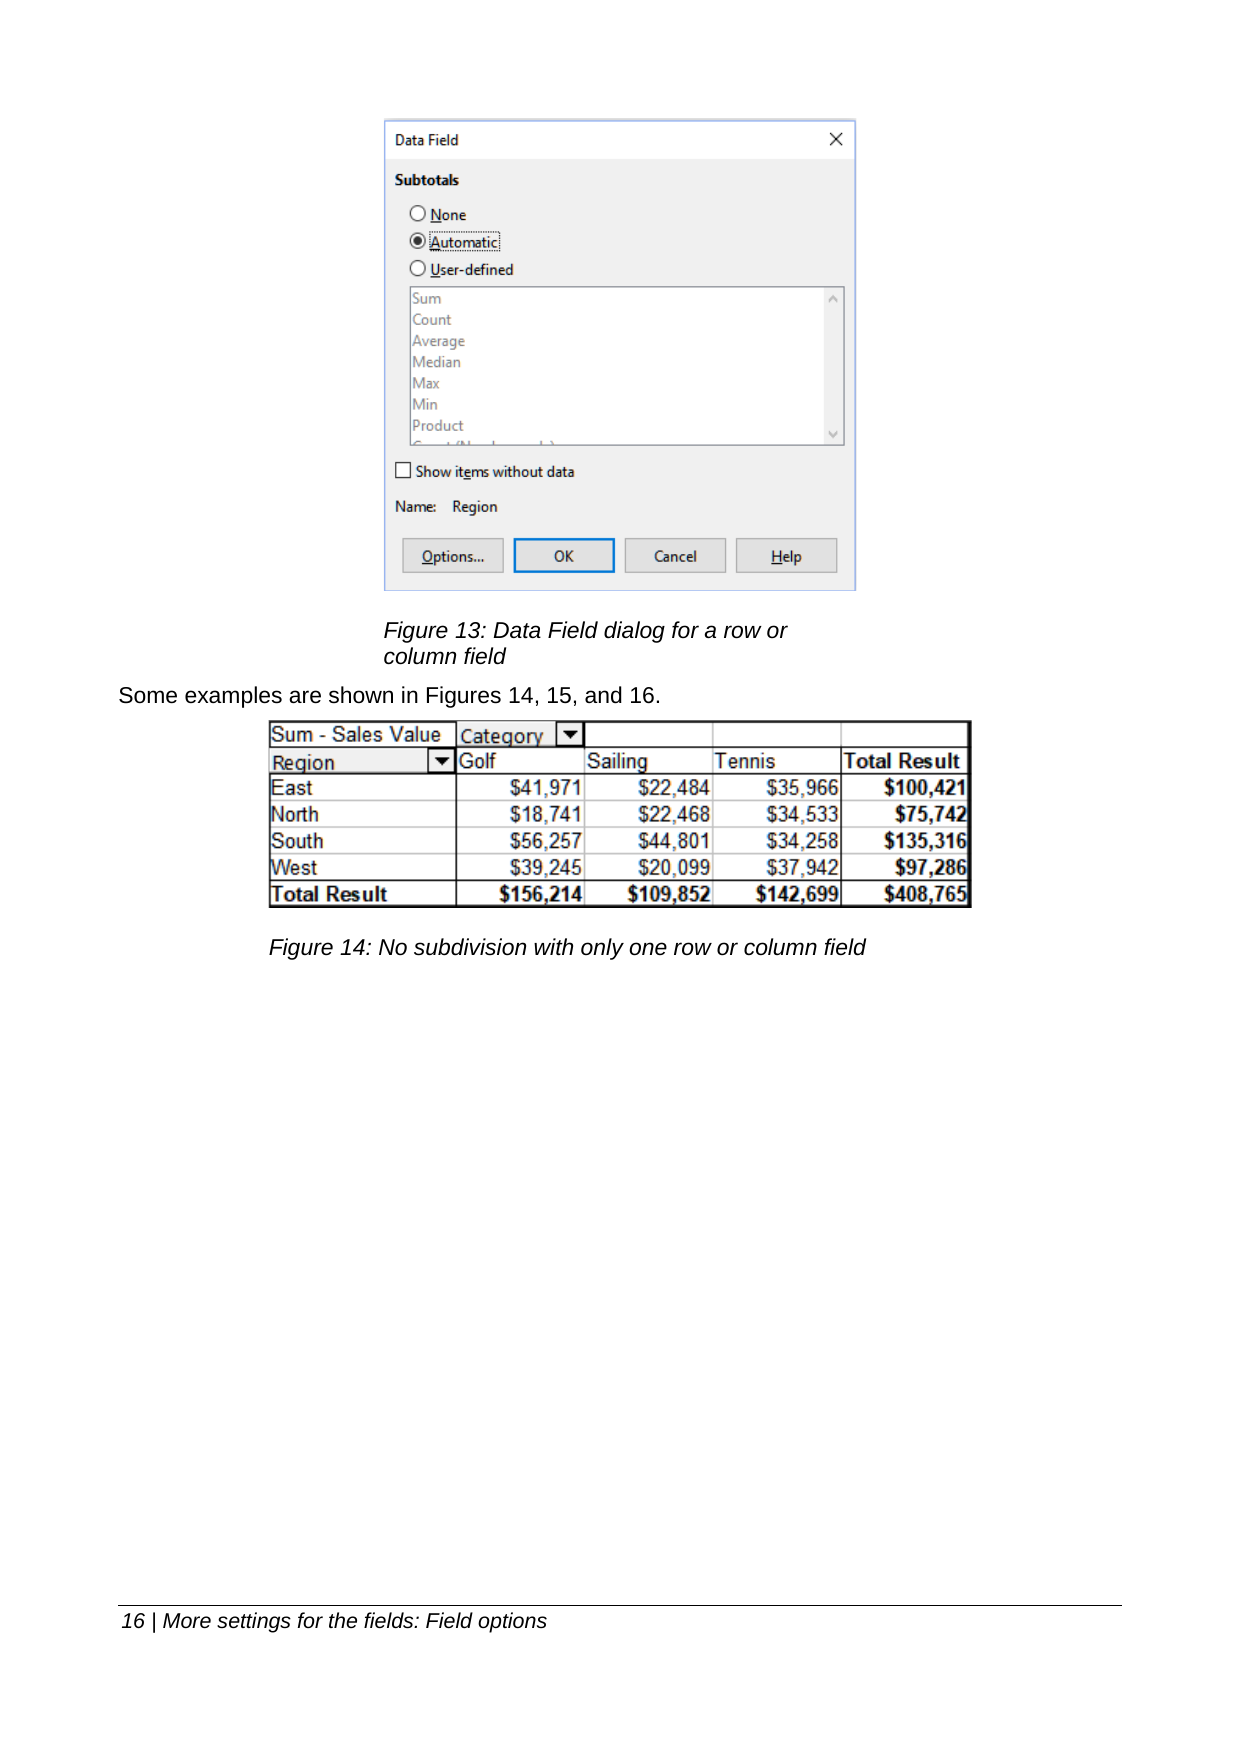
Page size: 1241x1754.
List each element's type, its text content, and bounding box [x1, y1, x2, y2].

picture [383, 118, 857, 591]
picture [268, 720, 972, 908]
text Figure 13: Data Field dialog for a row or column field [383, 591, 857, 669]
text Figure 14: No subdivision with only one row or column field [268, 908, 972, 961]
text Some examples are shown in Figures 14, 15, and 16. [118, 682, 1122, 708]
